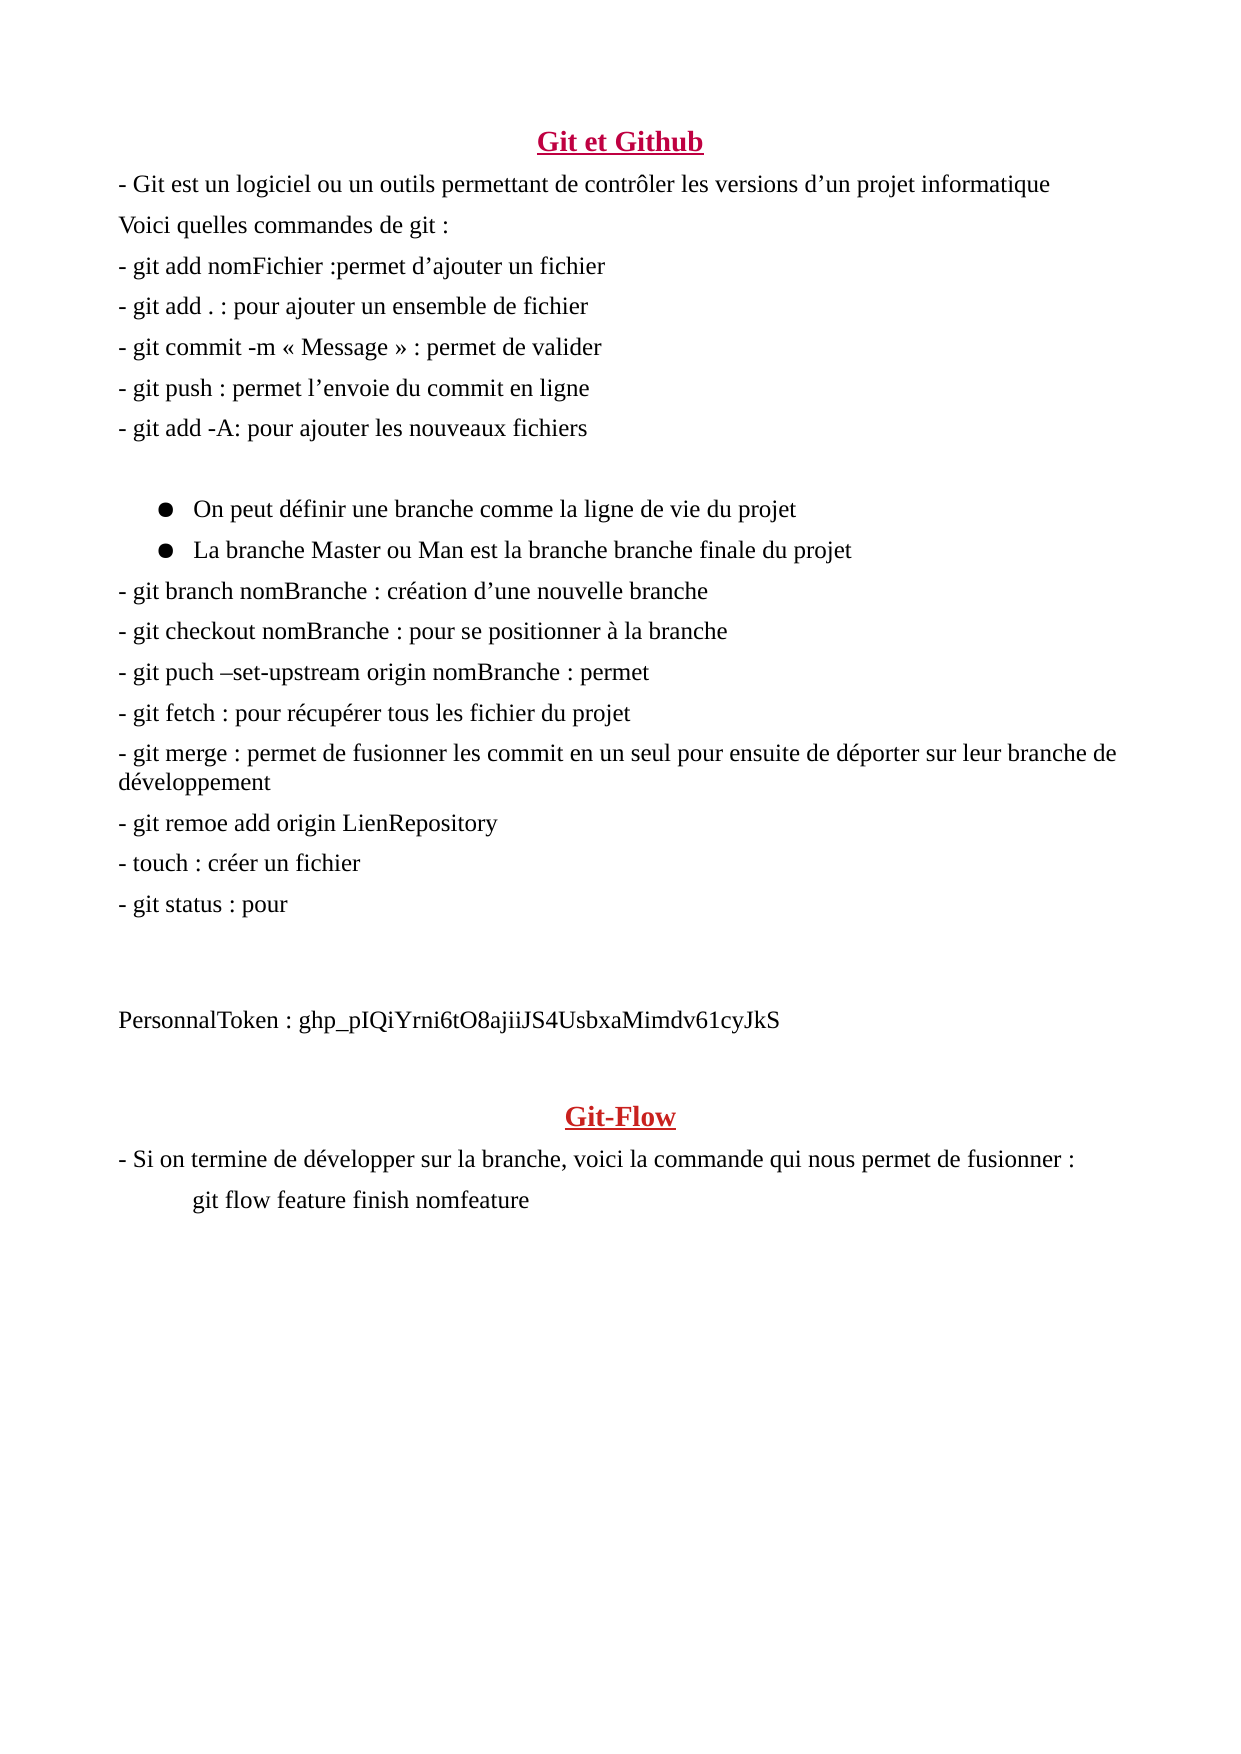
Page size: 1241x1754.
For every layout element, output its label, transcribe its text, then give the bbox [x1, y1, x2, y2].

text git flow feature finish nomfeature [118, 1185, 1122, 1214]
text - git branch nomBranche : création d’une nouvelle branche [118, 576, 1122, 604]
text - git add . : pour ajouter un ensemble de fichier [118, 291, 1122, 320]
text - git commit -m « Message » : permet de valider [118, 332, 1122, 361]
text - git add -A: pour ajouter les nouveaux fichiers [118, 413, 1122, 442]
text - git checkout nomBranche : pour se positionner à la branche [118, 616, 1122, 645]
list On peut définir une branche comme la ligne de vie du projet [156, 494, 1122, 523]
text Voici quelles commandes de git : [118, 210, 1122, 239]
text - touch : créer un fichier [118, 848, 1122, 877]
text - git remoe add origin LienRepository [118, 808, 1122, 836]
text - git add nomFichier :permet d’ajouter un fichier [118, 251, 1122, 279]
text Git et Github [118, 124, 1122, 158]
text Git-Flow [118, 1099, 1122, 1132]
list La branche Master ou Man est la branche branche finale du projet [156, 535, 1122, 564]
text - git merge : permet de fusionner les commit en un seul pour ensuite de déporter sur leur branche de développement [118, 738, 1122, 796]
text - git status : pour [118, 889, 1122, 918]
text - git puch –set-upstream origin nomBranche : permet [118, 657, 1122, 686]
text - git fetch : pour récupérer tous les fichier du projet [118, 698, 1122, 726]
text - Si on termine de développer sur la branche, voici la commande qui nous permet de fusionner : [118, 1144, 1122, 1173]
text - Git est un logiciel ou un outils permettant de contrôler les versions d’un projet informatique [118, 169, 1122, 198]
text PersonnalToken : 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 [118, 1005, 1122, 1033]
text - git push : permet l’envoie du commit en ligne [118, 373, 1122, 401]
